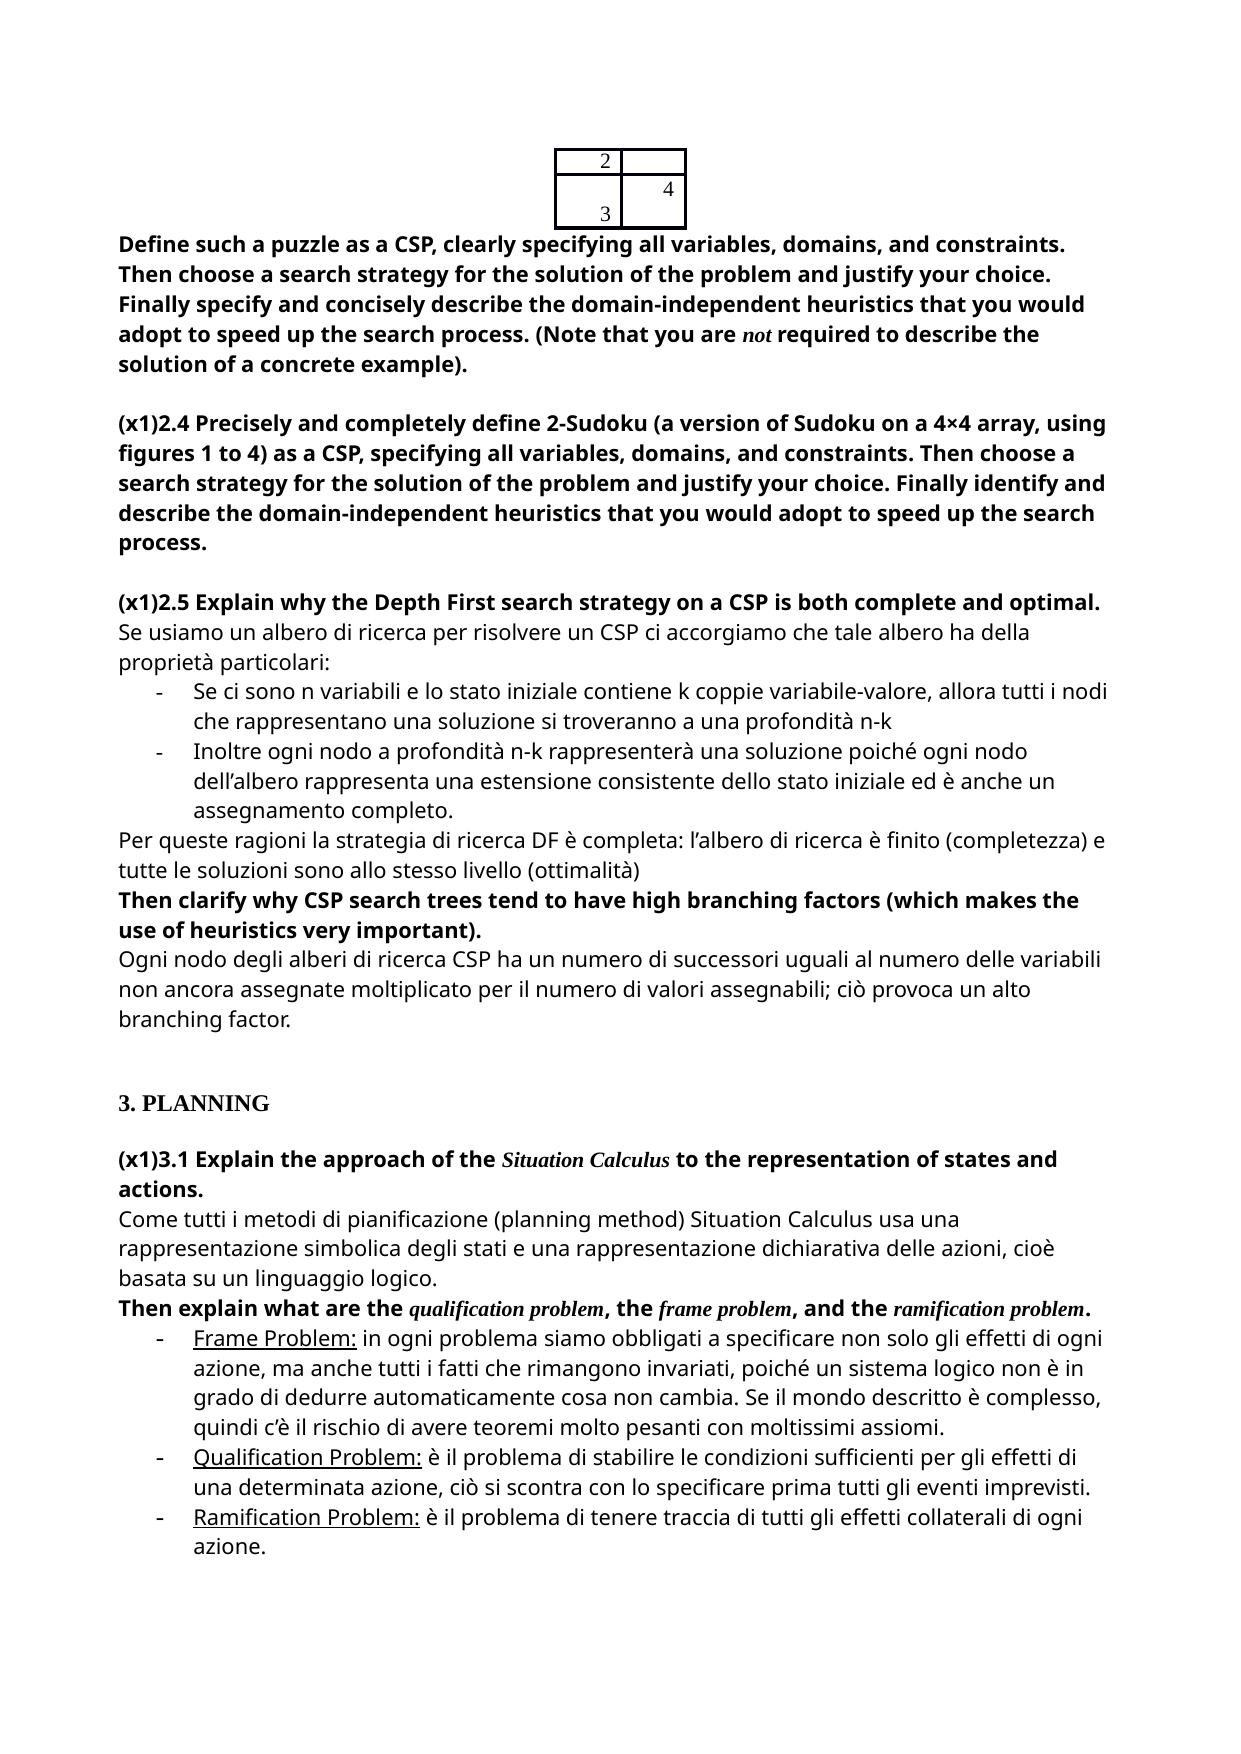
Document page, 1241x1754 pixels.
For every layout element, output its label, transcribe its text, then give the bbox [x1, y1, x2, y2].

list Inoltre ogni nodo a profondità n-k rappresenterà una soluzione poiché ogni nodo dell’albero rappresenta una estensione consistente dello stato iniziale ed è anche un assegnamento completo. [156, 736, 1122, 825]
text Per queste ragioni la strategia di ricerca DF è completa: l’albero di ricerca è finito (completezza) e tutte le soluzioni sono allo stesso livello (ottimalità) [118, 825, 1122, 885]
text Se usiamo un albero di ricerca per risolvere un CSP ci accorgiamo che tale albero ha della proprietà particolari: [118, 617, 1122, 676]
table_cell [651, 201, 684, 226]
text Define such a puzzle as a CSP, clearly specifying all variables, domains, and constraints. Then choose a search strategy for the solution of the problem and justify your choice. Finally specify and concisely describe the domain-independent heuristics that you would adopt to speed up the search process. (Note that you are not required to describe the solution of a concrete example). [118, 229, 1122, 378]
text Ogni nodo degli alberi di ricerca CSP ha un numero di successori uguali al numero delle variabili non ancora assegnate moltiplicato per il numero di valori assegnabili; ciò provoca un alto branching factor. [118, 944, 1122, 1034]
table_cell [623, 201, 651, 226]
table_cell [651, 151, 684, 173]
text (x1)2.4 Precisely and completely define 2-Sudoku (a version of Sudoku on a 4×4 array, using figures 1 to 4) as a CSP, specifying all variables, domains, and constraints. Then choose a search strategy for the solution of the problem and justify your choice. Finally identify and describe the domain-independent heuristics that you would adopt to speed up the search process. [118, 408, 1122, 557]
text Then explain what are the qualification problem, the frame problem, and the ramification problem. [118, 1293, 1122, 1323]
text (x1)3.1 Explain the approach of the Situation Calculus to the representation of states and actions. [118, 1144, 1122, 1204]
text Then clarify why CSP search trees tend to have high branching factors (which makes the use of heuristics very important). [118, 885, 1122, 944]
table_cell 4 [651, 176, 684, 201]
list Ramification Problem: è il problema di tenere traccia di tutti gli effetti collaterali di ogni azione. [156, 1502, 1122, 1561]
table_cell [557, 176, 588, 201]
list Frame Problem: in ogni problema siamo obbligati a specificare non solo gli effetti di ogni azione, ma anche tutti i fatti che rimangono invariati, poiché un sistema logico non è in grado di dedurre automaticamente cosa non cambia. Se il mondo descritto è complesso, quindi c’è il rischio di avere teoremi molto pesanti con moltissimi assiomi. [156, 1323, 1122, 1442]
list Qualification Problem: è il problema di stabilire le condizioni sufficienti per gli effetti di una determinata azione, ciò si scontra con lo specificare prima tutti gli eventi imprevisti. [156, 1442, 1122, 1502]
text Come tutti i metodi di pianificazione (planning method) Situation Calculus usa una rappresentazione simbolica degli stati e una rappresentazione dichiarativa delle azioni, cioè basata su un linguaggio logico. [118, 1204, 1122, 1293]
table_cell [623, 151, 651, 173]
table_cell 2 [589, 151, 620, 173]
table_cell [557, 201, 588, 226]
table_cell [623, 176, 651, 201]
table_cell 3 [589, 201, 620, 226]
table_cell [589, 176, 620, 201]
text 3. PLANNING [118, 1089, 1122, 1116]
text (x1)2.5 Explain why the Depth First search strategy on a CSP is both complete and optimal. [118, 587, 1122, 617]
table_cell [557, 151, 588, 173]
list Se ci sono n variabili e lo stato iniziale contiene k coppie variabile-valore, allora tutti i nodi che rappresentano una soluzione si troveranno a una profondità n-k [156, 676, 1122, 736]
